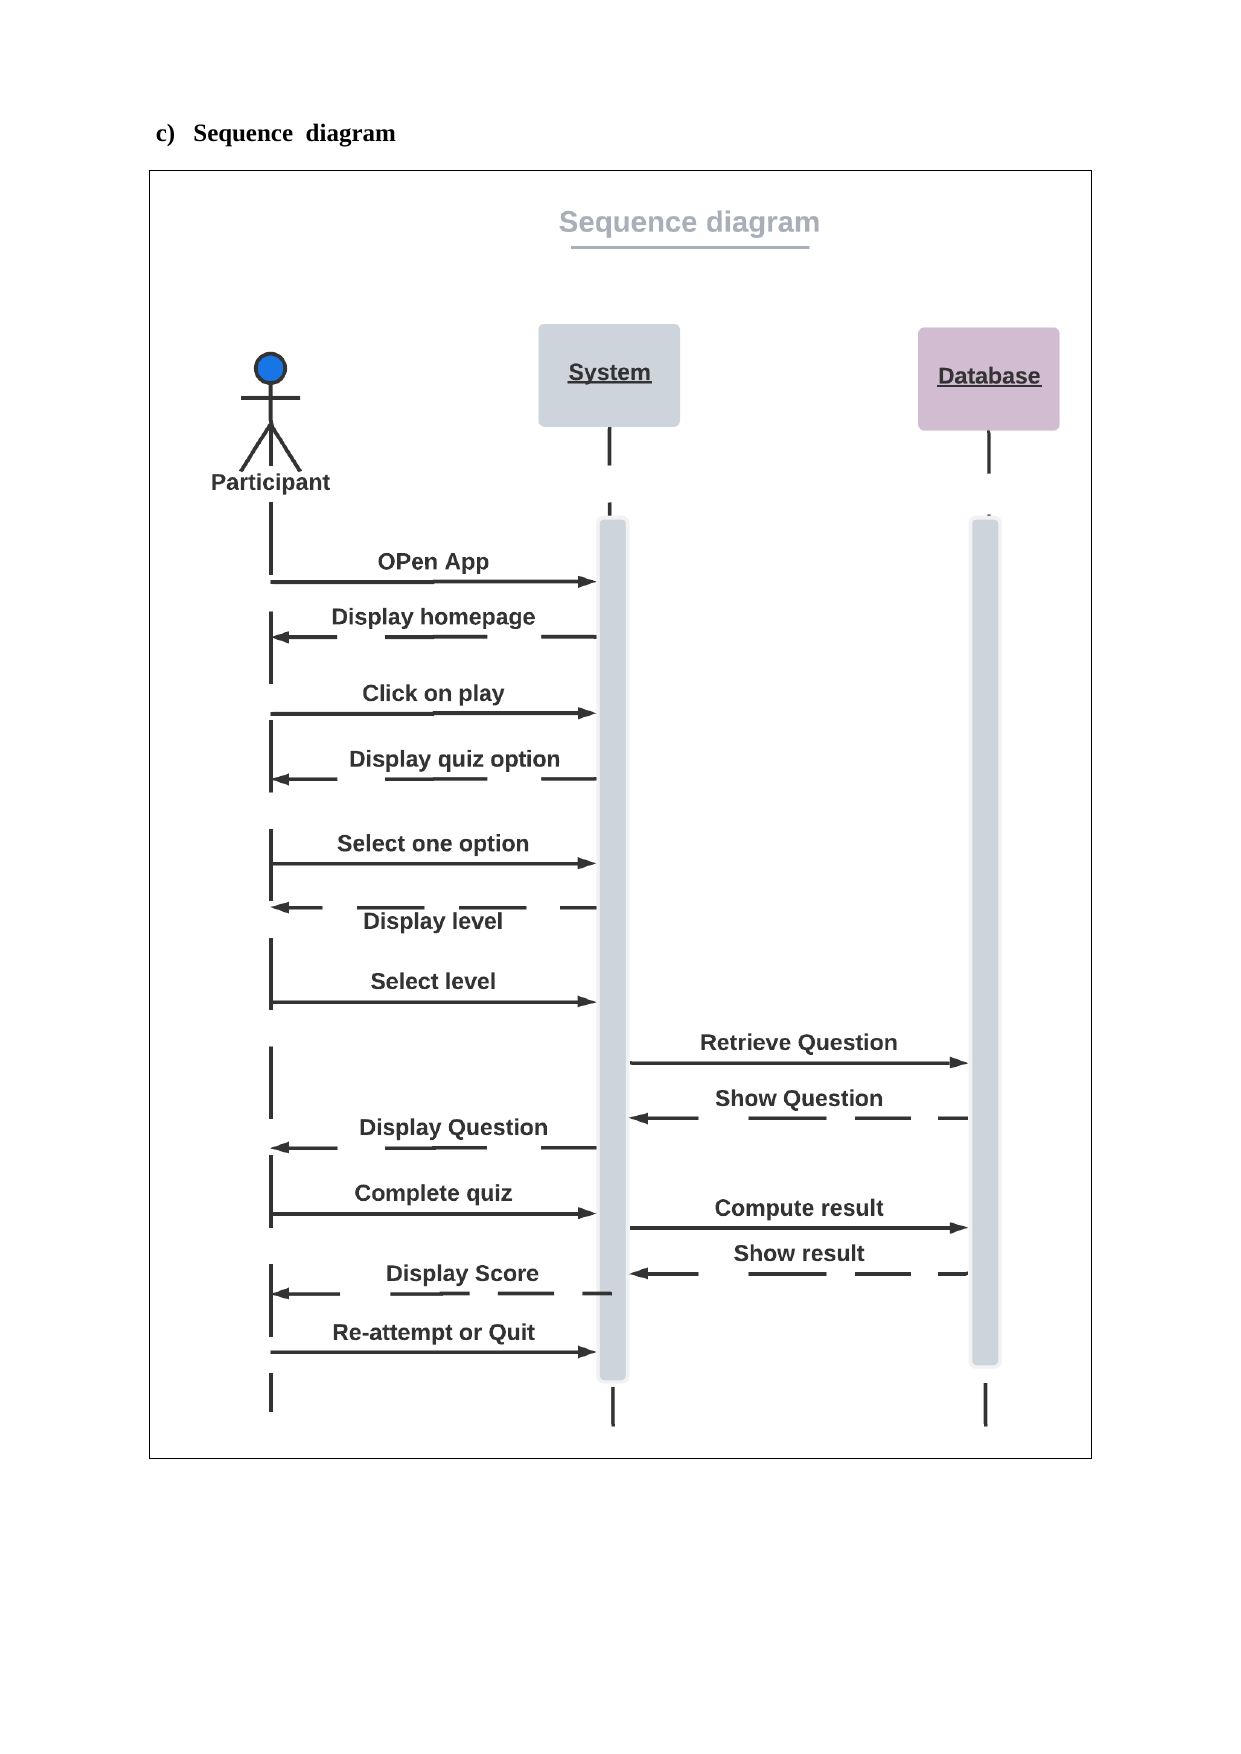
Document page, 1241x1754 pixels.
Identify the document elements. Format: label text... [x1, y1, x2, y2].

picture [151, 173, 1089, 1456]
list Sequence diagram [156, 118, 1122, 147]
